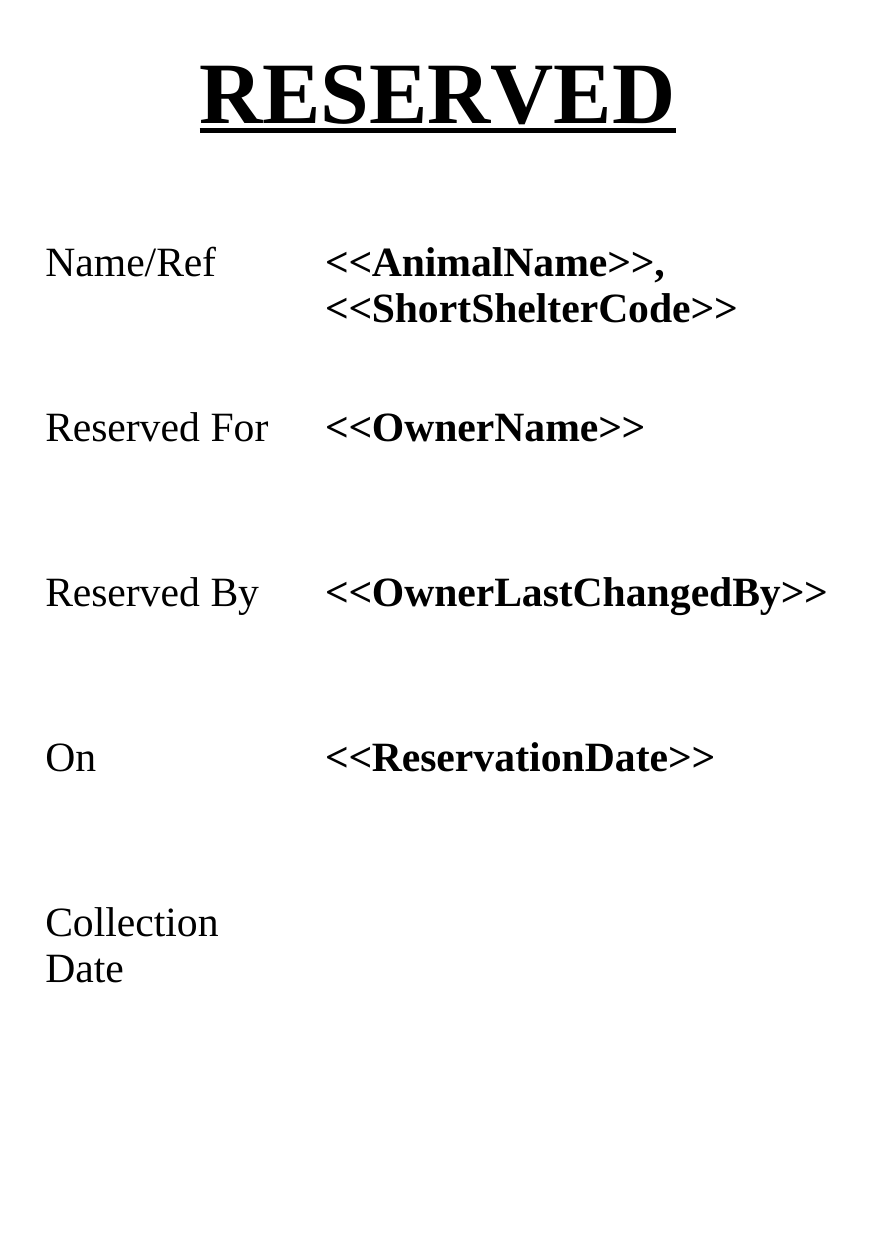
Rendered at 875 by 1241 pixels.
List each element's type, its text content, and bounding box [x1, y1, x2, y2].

table_cell <<OwnerName>> [314, 404, 841, 569]
table_cell <<ReservationDate>> [314, 734, 841, 899]
table_cell Collection Date [34, 899, 313, 1064]
table_cell [314, 899, 841, 1064]
table_cell On [34, 734, 313, 899]
table_header Name/Ref [34, 239, 313, 404]
table_cell Reserved By [34, 569, 313, 734]
title RESERVED [45, 45, 829, 142]
table_cell <<OwnerLastChangedBy>> [314, 569, 841, 734]
table_cell Reserved For [34, 404, 313, 569]
table_header <<AnimalName>>, <<ShortShelterCode>> [314, 239, 841, 404]
